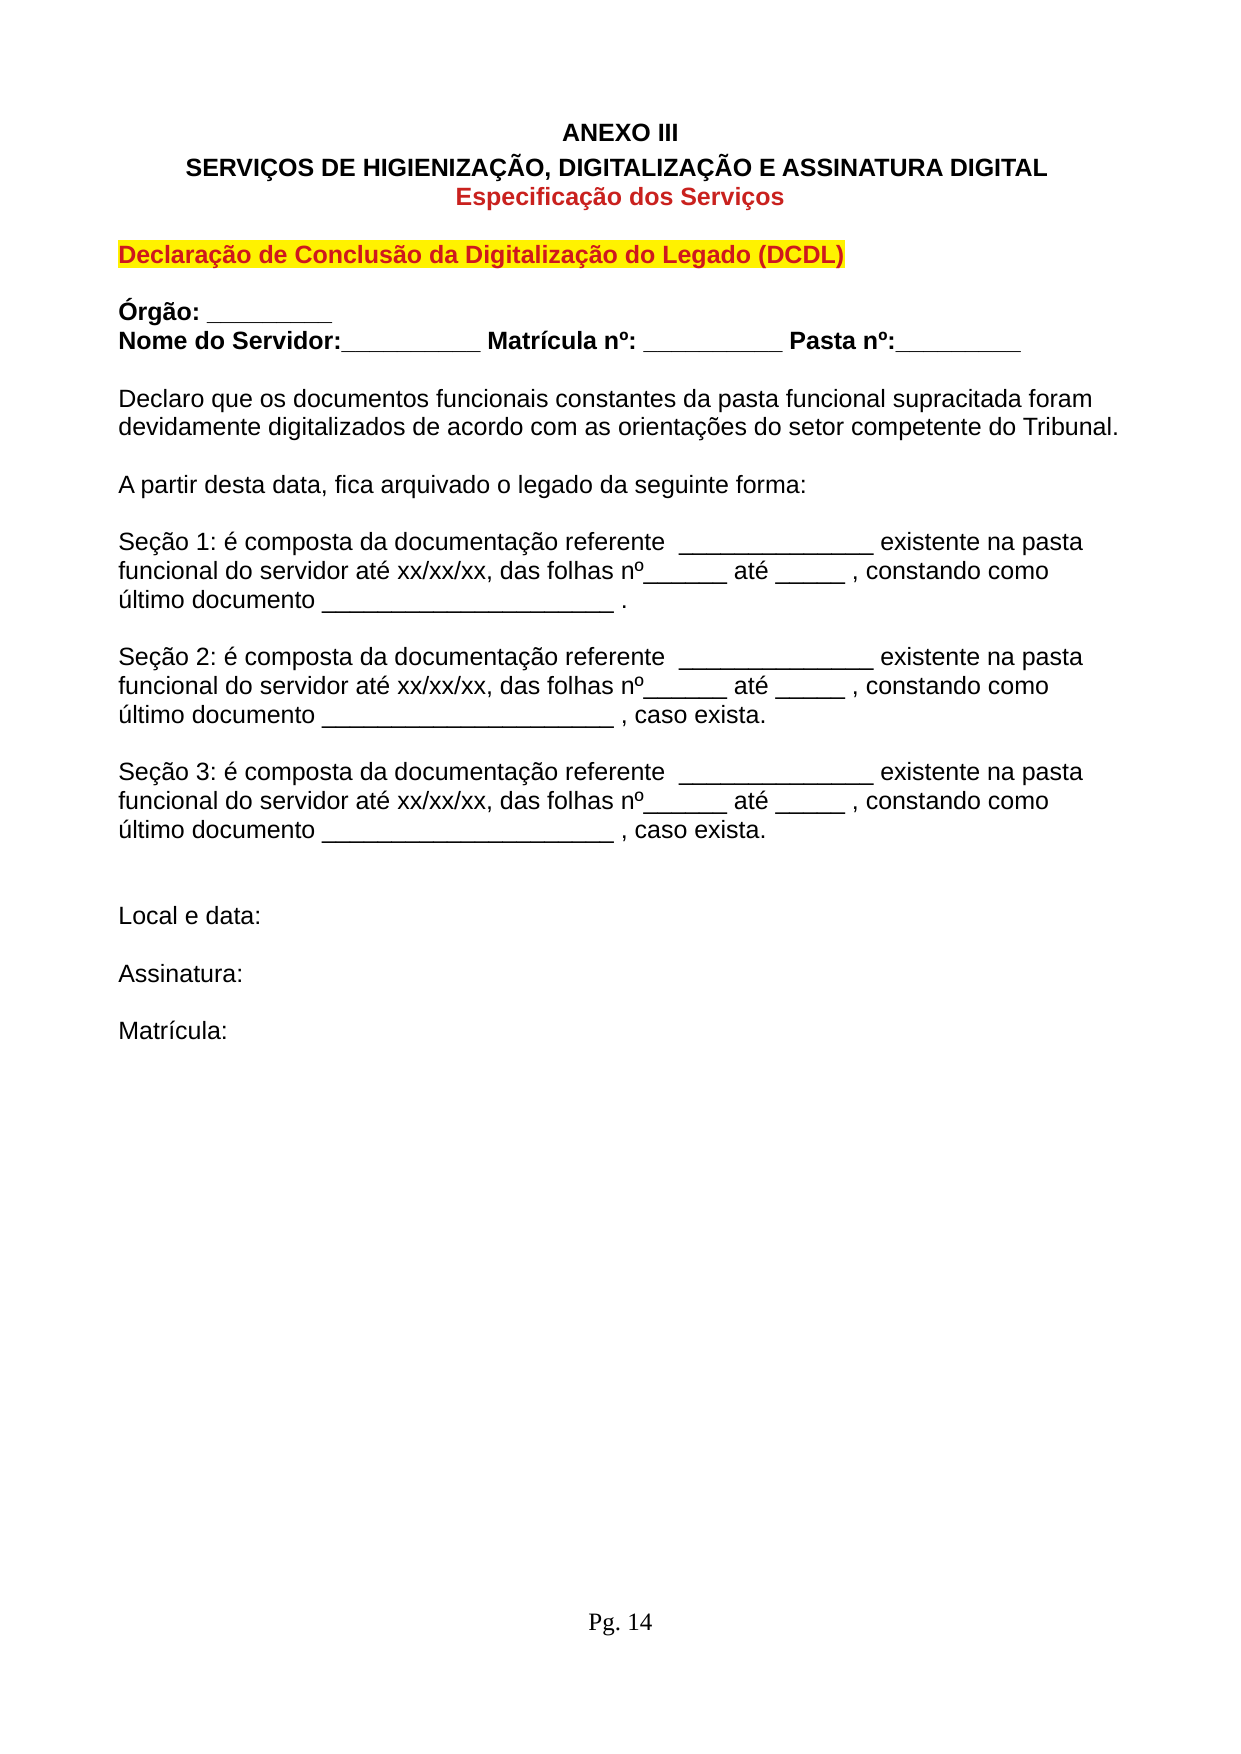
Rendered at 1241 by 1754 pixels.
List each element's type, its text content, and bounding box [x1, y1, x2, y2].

text Seção 1: é composta da documentação referente ______________ existente na pasta funcional do servidor até xx/xx/xx, das folhas nº______ até _____ , constando como último documento _____________________ . [118, 527, 1122, 613]
text Assinatura: [118, 958, 1122, 987]
text Seção 3: é composta da documentação referente ______________ existente na pasta funcional do servidor até xx/xx/xx, das folhas nº______ até _____ , constando como último documento _____________________ , caso exista. [118, 757, 1122, 843]
text Declaração de Conclusão da Digitalização do Legado (DCDL) [118, 240, 1122, 268]
text Matrícula: [118, 1016, 1122, 1045]
text A partir desta data, fica arquivado o legado da seguinte forma: [118, 470, 1122, 498]
text Declaro que os documentos funcionais constantes da pasta funcional supracitada foram devidamente digitalizados de acordo com as orientações do setor competente do Tribunal. [118, 383, 1122, 441]
text Local e data: [118, 901, 1122, 930]
text Nome do Servidor:__________ Matrícula nº: __________ Pasta nº:_________ [118, 326, 1122, 355]
text Órgão: _________ [118, 297, 1122, 326]
text Seção 2: é composta da documentação referente ______________ existente na pasta funcional do servidor até xx/xx/xx, das folhas nº______ até _____ , constando como último documento _____________________ , caso exista. [118, 642, 1122, 728]
